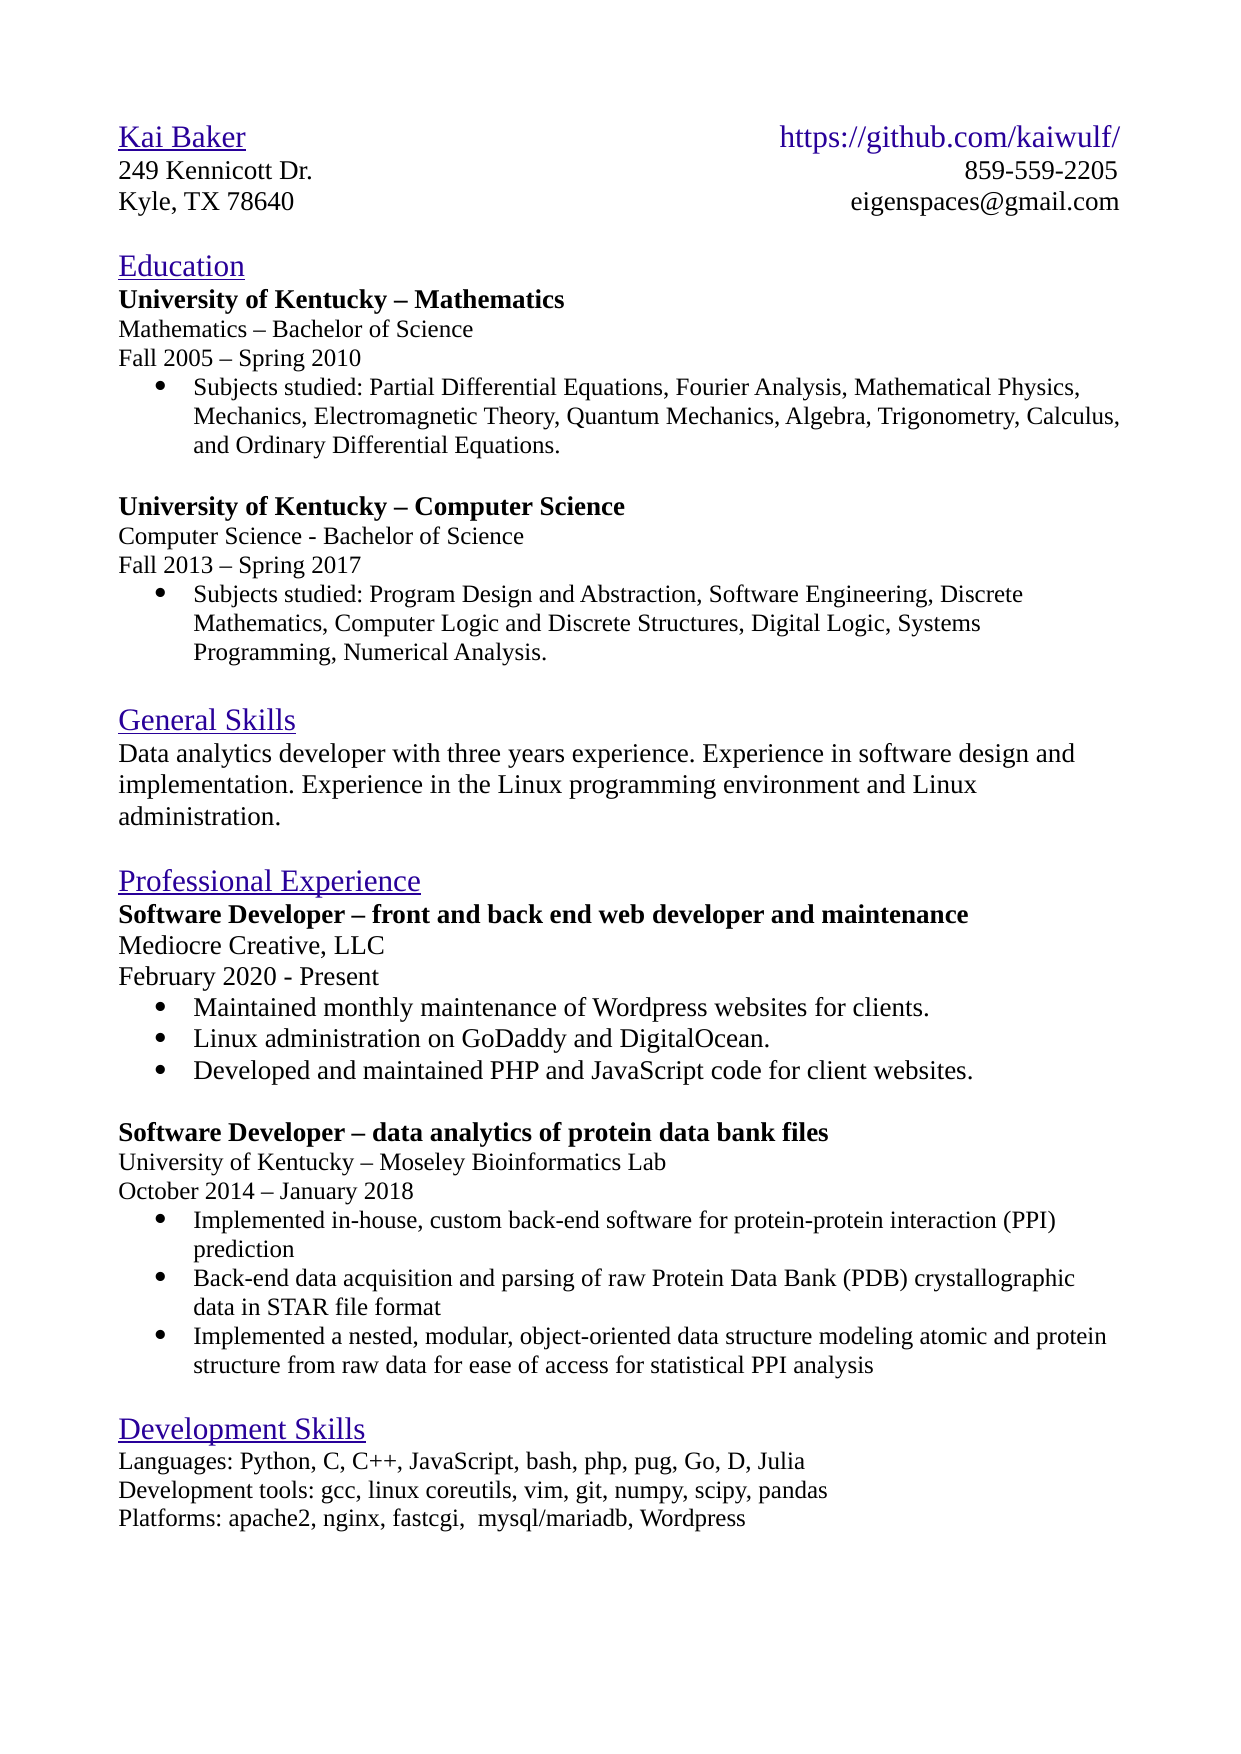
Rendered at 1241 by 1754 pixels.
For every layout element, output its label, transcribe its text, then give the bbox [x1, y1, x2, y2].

text University of Kentucky – Mathematics [118, 283, 1122, 314]
text October 2014 – January 2018 [118, 1176, 1122, 1205]
list Implemented in-house, custom back-end software for protein-protein interaction (PPI) prediction [156, 1205, 1122, 1263]
text Software Developer – data analytics of protein data bank files [118, 1116, 1122, 1147]
text Fall 2005 – Spring 2010 [118, 343, 1122, 372]
text Data analytics developer with three years experience. Experience in software design and implementation. Experience in the Linux programming environment and Linux administration. [118, 737, 1122, 831]
text Mediocre Creative, LLC [118, 929, 1122, 960]
text General Skills [118, 701, 1122, 737]
text University of Kentucky – Moseley Bioinformatics Lab [118, 1147, 1122, 1176]
list Subjects studied: Partial Differential Equations, Fourier Analysis, Mathematical Physics, Mechanics, Electromagnetic Theory, Quantum Mechanics, Algebra, Trigonometry, Calculus, and Ordinary Differential Equations. [156, 372, 1122, 459]
text Languages: Python, C, C++, JavaScript, bash, php, pug, Go, D, Julia [118, 1446, 1122, 1475]
text Development tools: gcc, linux coreutils, vim, git, numpy, scipy, pandas [118, 1475, 1122, 1503]
list Implemented a nested, modular, object-oriented data structure modeling atomic and protein structure from raw data for ease of access for statistical PPI analysis [156, 1321, 1122, 1379]
text Software Developer – front and back end web developer and maintenance [118, 898, 1122, 929]
text Kyle, TX 78640 eigenspaces@gmail.com [118, 185, 1122, 216]
text Fall 2013 – Spring 2017 [118, 550, 1122, 579]
list Subjects studied: Program Design and Abstraction, Software Engineering, Discrete Mathematics, Computer Logic and Discrete Structures, Digital Logic, Systems Programming, Numerical Analysis. [156, 579, 1122, 665]
text Mathematics – Bachelor of Science [118, 314, 1122, 343]
text Development Skills [118, 1410, 1122, 1446]
text Education [118, 247, 1122, 283]
list Linux administration on GoDaddy and DigitalOcean. [156, 1022, 1122, 1054]
text February 2020 - Present [118, 960, 1122, 991]
list Back-end data acquisition and parsing of raw Protein Data Bank (PDB) crystallographic data in STAR file format [156, 1263, 1122, 1321]
text Computer Science - Bachelor of Science [118, 521, 1122, 550]
list Maintained monthly maintenance of Wordpress websites for clients. [156, 991, 1122, 1022]
text 249 Kennicott Dr. 859-559-2205 [118, 154, 1122, 185]
text Professional Experience [118, 862, 1122, 898]
text University of Kentucky – Computer Science [118, 490, 1122, 521]
text Kai Baker https://github.com/kaiwulf/ [118, 118, 1122, 154]
list Developed and maintained PHP and JavaScript code for client websites. [156, 1054, 1122, 1085]
text Platforms: apache2, nginx, fastcgi, mysql/mariadb, Wordpress [118, 1503, 1122, 1532]
